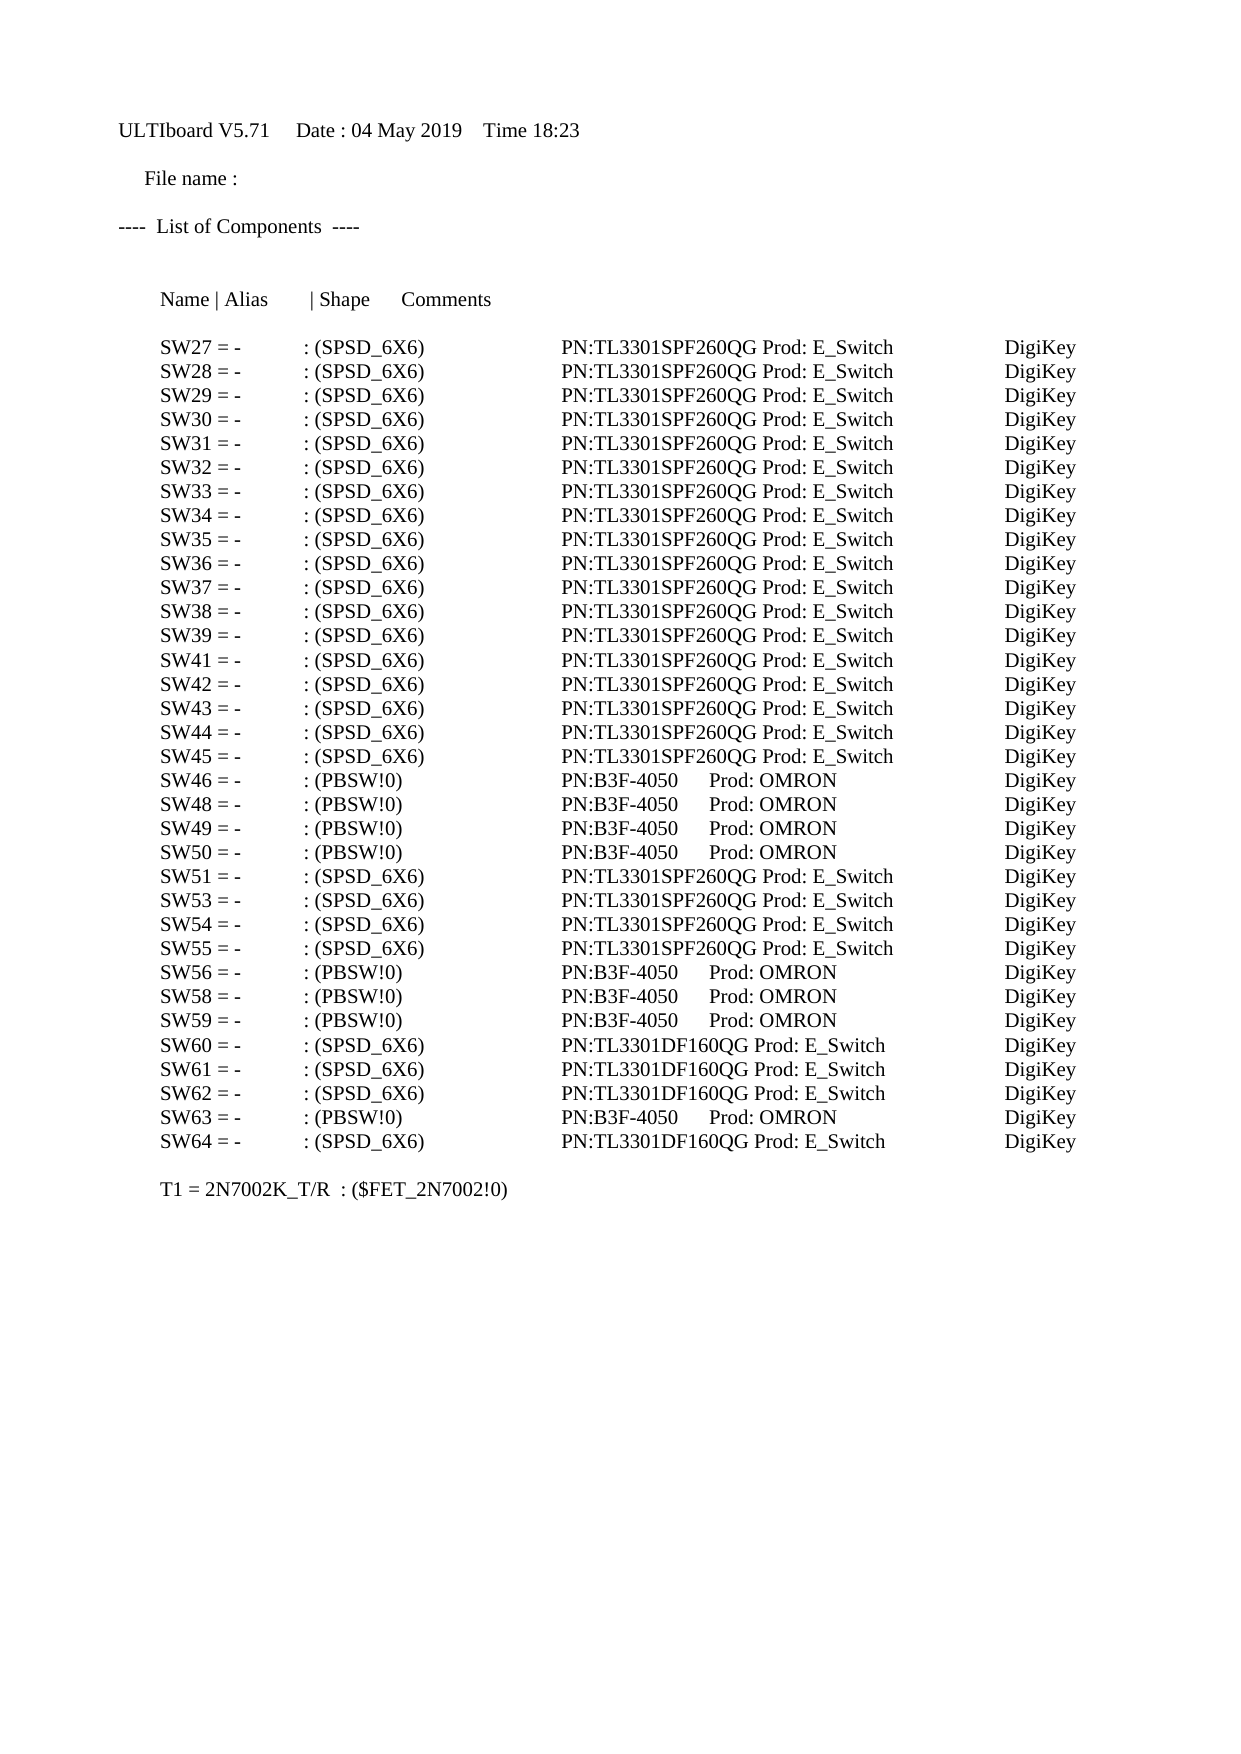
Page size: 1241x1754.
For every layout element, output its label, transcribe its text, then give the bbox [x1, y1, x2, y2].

text SW32 = - : (SPSD_6X6) PN:TL3301SPF260QG Prod: E_Switch DigiKey [118, 455, 1122, 479]
text SW49 = - : (PBSW!0) PN:B3F-4050 Prod: OMRON DigiKey [118, 816, 1122, 840]
text SW63 = - : (PBSW!0) PN:B3F-4050 Prod: OMRON DigiKey [118, 1105, 1122, 1129]
text SW43 = - : (SPSD_6X6) PN:TL3301SPF260QG Prod: E_Switch DigiKey [118, 696, 1122, 720]
text SW42 = - : (SPSD_6X6) PN:TL3301SPF260QG Prod: E_Switch DigiKey [118, 672, 1122, 696]
text T1 = 2N7002K_T/R : ($FET_2N7002!0) [118, 1177, 1122, 1201]
text SW54 = - : (SPSD_6X6) PN:TL3301SPF260QG Prod: E_Switch DigiKey [118, 912, 1122, 936]
text SW34 = - : (SPSD_6X6) PN:TL3301SPF260QG Prod: E_Switch DigiKey [118, 503, 1122, 527]
text SW39 = - : (SPSD_6X6) PN:TL3301SPF260QG Prod: E_Switch DigiKey [118, 623, 1122, 647]
text SW53 = - : (SPSD_6X6) PN:TL3301SPF260QG Prod: E_Switch DigiKey [118, 888, 1122, 912]
text SW41 = - : (SPSD_6X6) PN:TL3301SPF260QG Prod: E_Switch DigiKey [118, 647, 1122, 672]
text SW50 = - : (PBSW!0) PN:B3F-4050 Prod: OMRON DigiKey [118, 840, 1122, 864]
text SW27 = - : (SPSD_6X6) PN:TL3301SPF260QG Prod: E_Switch DigiKey [118, 335, 1122, 359]
text SW35 = - : (SPSD_6X6) PN:TL3301SPF260QG Prod: E_Switch DigiKey [118, 527, 1122, 551]
text SW51 = - : (SPSD_6X6) PN:TL3301SPF260QG Prod: E_Switch DigiKey [118, 864, 1122, 888]
text SW55 = - : (SPSD_6X6) PN:TL3301SPF260QG Prod: E_Switch DigiKey [118, 936, 1122, 960]
text File name : [118, 166, 1122, 190]
text SW45 = - : (SPSD_6X6) PN:TL3301SPF260QG Prod: E_Switch DigiKey [118, 744, 1122, 768]
text SW46 = - : (PBSW!0) PN:B3F-4050 Prod: OMRON DigiKey [118, 768, 1122, 792]
text SW31 = - : (SPSD_6X6) PN:TL3301SPF260QG Prod: E_Switch DigiKey [118, 431, 1122, 455]
text SW44 = - : (SPSD_6X6) PN:TL3301SPF260QG Prod: E_Switch DigiKey [118, 720, 1122, 744]
text SW28 = - : (SPSD_6X6) PN:TL3301SPF260QG Prod: E_Switch DigiKey [118, 359, 1122, 383]
text SW36 = - : (SPSD_6X6) PN:TL3301SPF260QG Prod: E_Switch DigiKey [118, 551, 1122, 575]
text SW30 = - : (SPSD_6X6) PN:TL3301SPF260QG Prod: E_Switch DigiKey [118, 407, 1122, 431]
text SW64 = - : (SPSD_6X6) PN:TL3301DF160QG Prod: E_Switch DigiKey [118, 1129, 1122, 1153]
text Name | Alias | Shape Comments [118, 287, 1122, 311]
text SW48 = - : (PBSW!0) PN:B3F-4050 Prod: OMRON DigiKey [118, 792, 1122, 816]
text SW59 = - : (PBSW!0) PN:B3F-4050 Prod: OMRON DigiKey [118, 1008, 1122, 1032]
text SW60 = - : (SPSD_6X6) PN:TL3301DF160QG Prod: E_Switch DigiKey [118, 1032, 1122, 1057]
text SW29 = - : (SPSD_6X6) PN:TL3301SPF260QG Prod: E_Switch DigiKey [118, 383, 1122, 407]
text ULTIboard V5.71 Date : 04 May 2019 Time 18:23 [118, 118, 1122, 142]
text SW62 = - : (SPSD_6X6) PN:TL3301DF160QG Prod: E_Switch DigiKey [118, 1081, 1122, 1105]
text SW37 = - : (SPSD_6X6) PN:TL3301SPF260QG Prod: E_Switch DigiKey [118, 575, 1122, 599]
text ---- List of Components ---- [118, 214, 1122, 238]
text SW58 = - : (PBSW!0) PN:B3F-4050 Prod: OMRON DigiKey [118, 984, 1122, 1008]
text SW33 = - : (SPSD_6X6) PN:TL3301SPF260QG Prod: E_Switch DigiKey [118, 479, 1122, 503]
text SW38 = - : (SPSD_6X6) PN:TL3301SPF260QG Prod: E_Switch DigiKey [118, 599, 1122, 623]
text SW56 = - : (PBSW!0) PN:B3F-4050 Prod: OMRON DigiKey [118, 960, 1122, 984]
text SW61 = - : (SPSD_6X6) PN:TL3301DF160QG Prod: E_Switch DigiKey [118, 1057, 1122, 1081]
